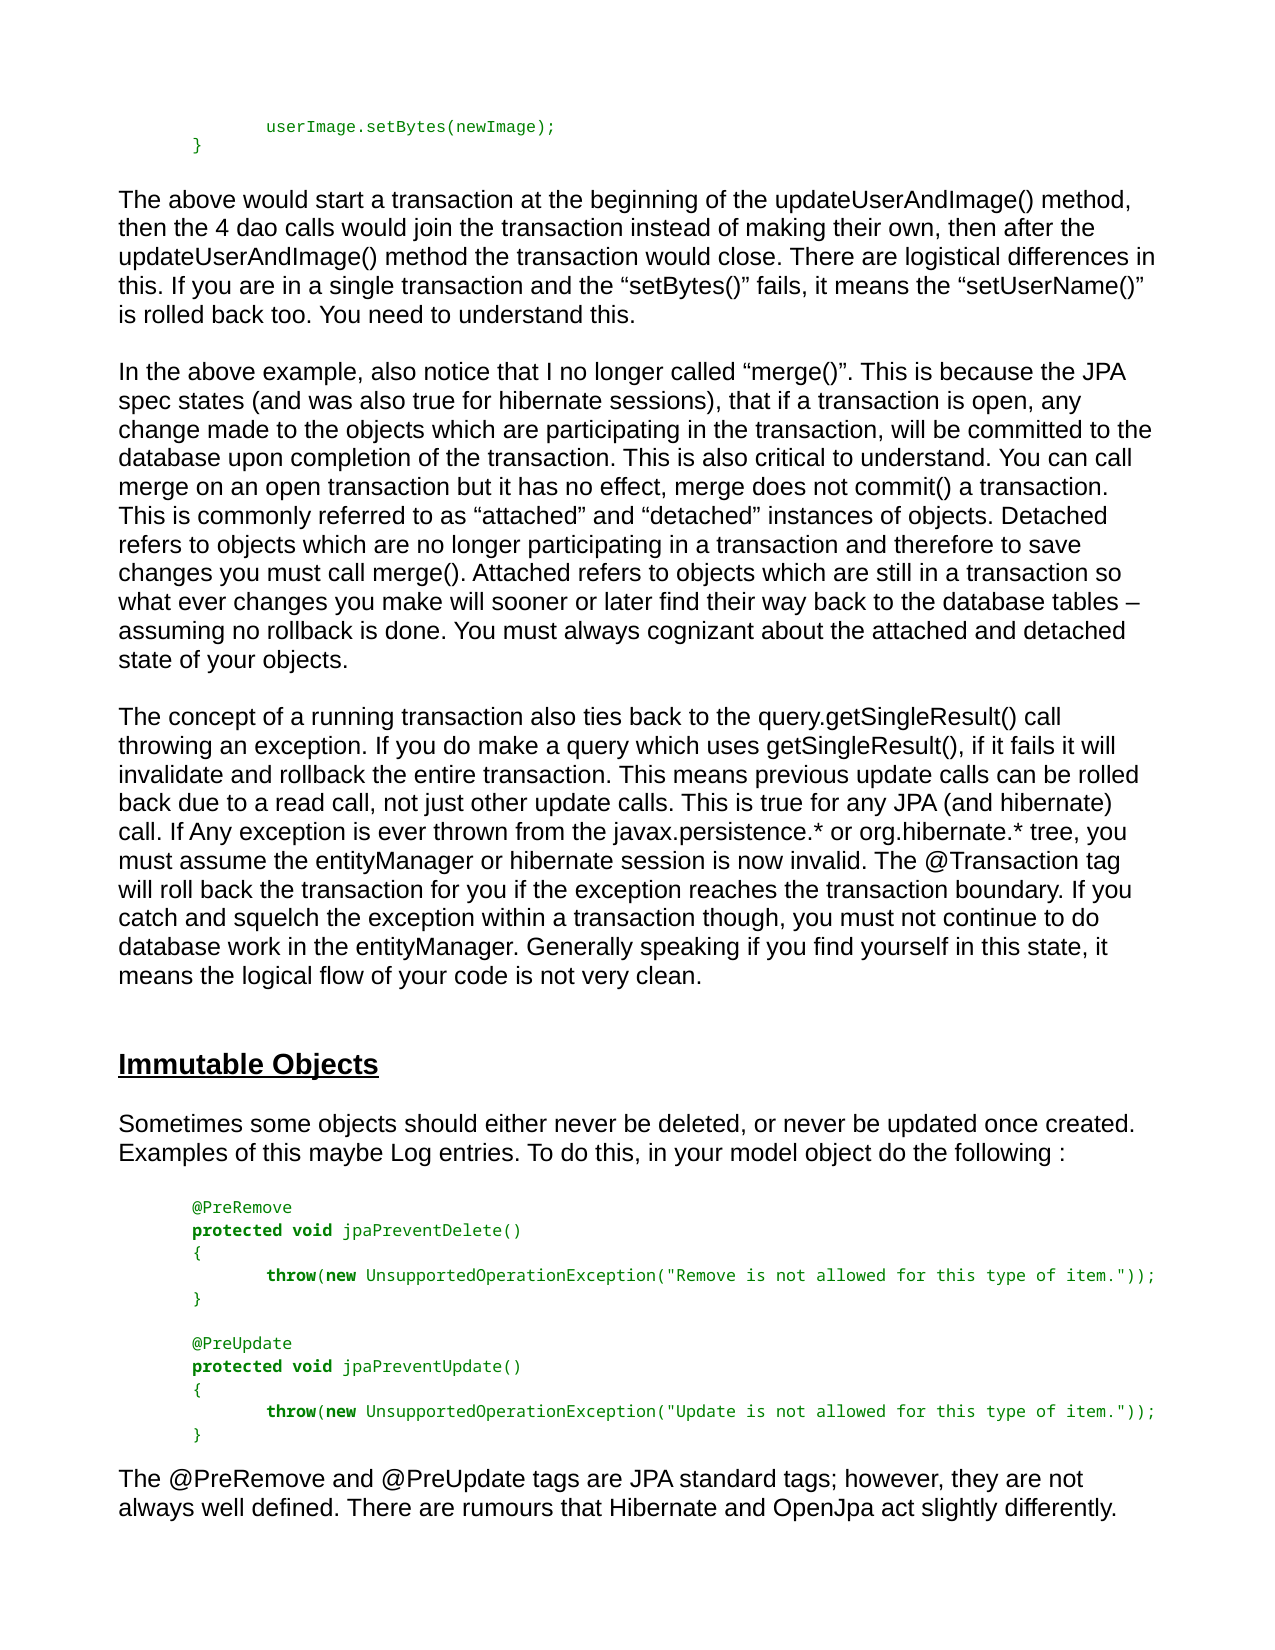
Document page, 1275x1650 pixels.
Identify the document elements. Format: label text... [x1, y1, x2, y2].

text } [118, 1423, 1157, 1445]
text throw(new UnsupportedOperationException("Update is not allowed for this type of item.")); [118, 1400, 1157, 1423]
text The @PreRemove and @PreUpdate tags are JPA standard tags; however, they are not always well defined. There are rumours that Hibernate and OpenJpa act slightly differently. [118, 1464, 1157, 1522]
text { [118, 1377, 1157, 1400]
text The above would start a transaction at the beginning of the updateUserAndImage() method, then the 4 dao calls would join the transaction instead of making their own, then after the updateUserAndImage() method the transaction would close. There are logistical differences in this. If you are in a single transaction and the “setBytes()” fails, it means the “setUserName()” is rolled back too. You need to understand this. [118, 184, 1157, 328]
text userImage.setBytes(newImage); [192, 118, 1157, 137]
text } [118, 1286, 1157, 1309]
text { [118, 1241, 1157, 1264]
text The concept of a running transaction also ties back to the query.getSingleResult() call throwing an exception. If you do make a query which uses getSingleResult(), if it fails it will invalidate and rollback the entire transaction. This means previous update calls can be rolled back due to a read call, not just other update calls. This is true for any JPA (and hibernate) call. If Any exception is ever thrown from the javax.persistence.* or org.hibernate.* tree, you must assume the entityManager or hibernate session is now invalid. The @Transaction tag will roll back the transaction for you if the exception reaches the transaction boundary. If you catch and squelch the exception within a transaction though, you must not continue to do database work in the entityManager. Generally speaking if you find yourself in this state, it means the logical flow of your code is not very clean. [118, 702, 1157, 989]
text protected void jpaPreventUpdate() [118, 1354, 1157, 1377]
text } [192, 137, 1157, 156]
text Immutable Objects [118, 1047, 1157, 1081]
text Sometimes some objects should either never be deleted, or never be updated once created. Examples of this maybe Log entries. To do this, in your model object do the following : [118, 1109, 1157, 1167]
text In the above example, also notice that I no longer called “merge()”. This is because the JPA spec states (and was also true for hibernate sessions), that if a transaction is open, any change made to the objects which are participating in the transaction, will be committed to the database upon completion of the transaction. This is also critical to understand. You can call merge on an open transaction but it has no effect, merge does not commit() a transaction. This is commonly referred to as “attached” and “detached” instances of objects. Detached refers to objects which are no longer participating in a transaction and therefore to save changes you must call merge(). Attached refers to objects which are still in a transaction so what ever changes you make will sooner or later find their way back to the database tables – assuming no rollback is done. You must always cognizant about the attached and detached state of your objects. [118, 357, 1157, 673]
text @PreUpdate [118, 1332, 1157, 1354]
text @PreRemove [118, 1196, 1157, 1218]
text protected void jpaPreventDelete() [118, 1218, 1157, 1241]
text throw(new UnsupportedOperationException("Remove is not allowed for this type of item.")); [118, 1264, 1157, 1286]
